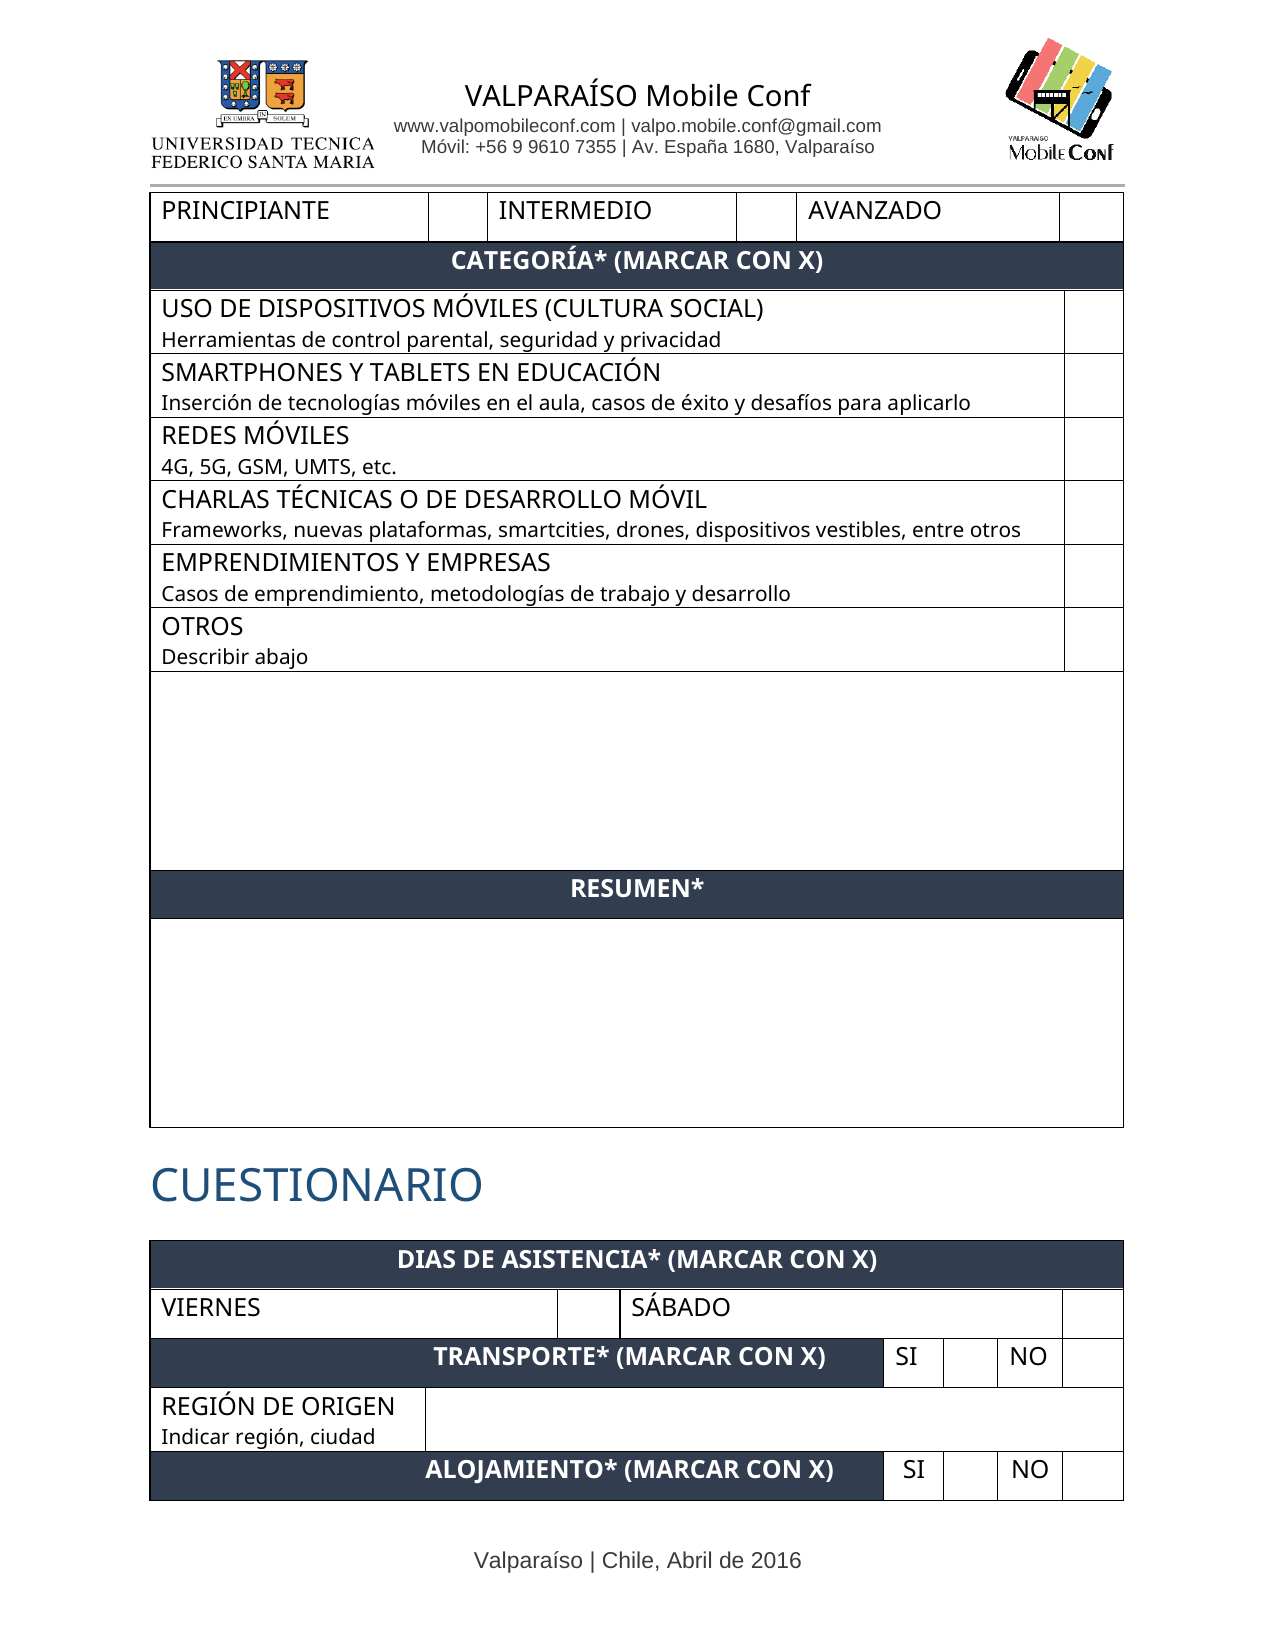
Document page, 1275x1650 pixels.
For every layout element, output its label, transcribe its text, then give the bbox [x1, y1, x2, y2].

table_cell [944, 1339, 997, 1387]
table_cell [1063, 1452, 1123, 1500]
table_cell [151, 672, 1123, 869]
table_cell [1063, 1339, 1123, 1387]
table_header DIAS DE ASISTENCIA* (MARCAR CON X) [151, 1241, 1123, 1288]
table_cell [944, 1452, 997, 1500]
table_cell [737, 193, 796, 241]
text Cuestionario [150, 1153, 1125, 1215]
table_cell SI [884, 1452, 943, 1500]
table_cell CHARLAS TÉCNICAS O DE DESARROLLO MÓVIL Frameworks, nuevas plataformas, smartcities, drones, dispositivos vestibles, entre otros [151, 481, 1064, 544]
table_cell ALOJAMIENTO* (MARCAR CON X) [151, 1452, 883, 1500]
table_cell NO [998, 1452, 1062, 1500]
table_cell [426, 1388, 1123, 1451]
table_cell NO [998, 1339, 1062, 1387]
table_cell PRINCIPIANTE [151, 193, 428, 241]
table_cell [1065, 291, 1123, 353]
table_cell RESUMEN* [151, 871, 1123, 918]
table_cell [1063, 1290, 1123, 1338]
table_cell [1065, 481, 1123, 544]
table_cell [151, 919, 1123, 1127]
table_cell USO DE DISPOSITIVOS MÓVILES (CULTURA SOCIAL) Herramientas de control parental, seguridad y privacidad [151, 291, 1064, 353]
table_cell [1065, 354, 1123, 417]
table_cell REDES MÓVILES 4G, 5G, GSM, UMTS, etc. [151, 418, 1064, 480]
table_cell CATEGORÍA* (MARCAR CON X) [151, 243, 1123, 289]
table_cell [429, 193, 487, 241]
table_cell INTERMEDIO [488, 193, 736, 241]
table_cell [1065, 608, 1123, 671]
table_cell SMARTPHONES Y TABLETS EN EDUCACIÓN Inserción de tecnologías móviles en el aula, casos de éxito y desafíos para aplicarlo [151, 354, 1064, 417]
table_cell [1060, 193, 1123, 241]
table_cell OTROS Describir abajo [151, 608, 1064, 671]
table_cell VIERNES [151, 1290, 557, 1338]
table_cell REGIÓN DE ORIGEN Indicar región, ciudad [151, 1388, 425, 1451]
table_cell [558, 1290, 619, 1338]
table_cell AVANZADO [797, 193, 1059, 241]
table_cell EMPRENDIMIENTOS Y EMPRESAS Casos de emprendimiento, metodologías de trabajo y desarrollo [151, 545, 1064, 607]
table_cell TRANSPORTE* (MARCAR CON X) [151, 1339, 883, 1387]
table_cell SI [884, 1339, 943, 1387]
table_cell [1065, 418, 1123, 480]
table_cell [1065, 545, 1123, 607]
table_cell SÁBADO [621, 1290, 1062, 1338]
